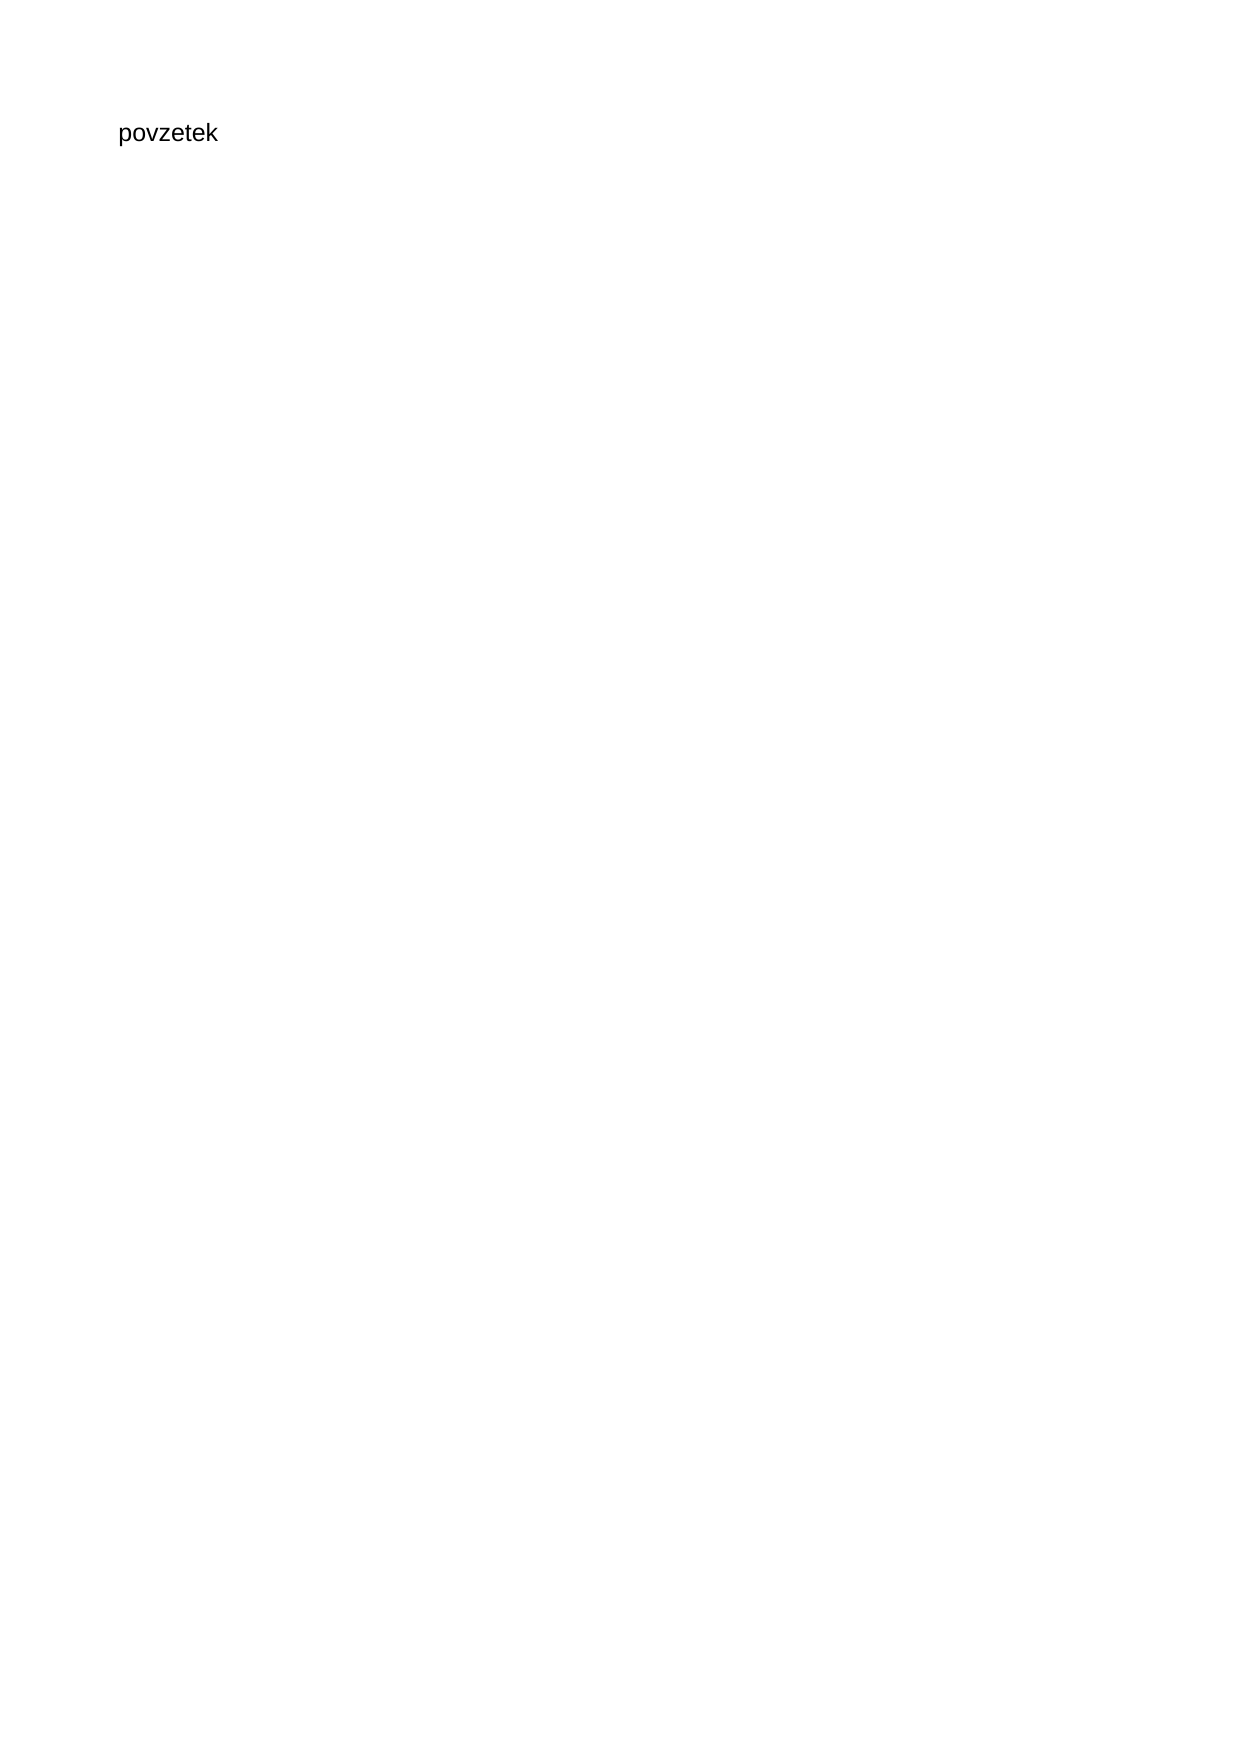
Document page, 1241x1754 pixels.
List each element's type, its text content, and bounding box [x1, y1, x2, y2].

text povzetek [118, 118, 1122, 147]
